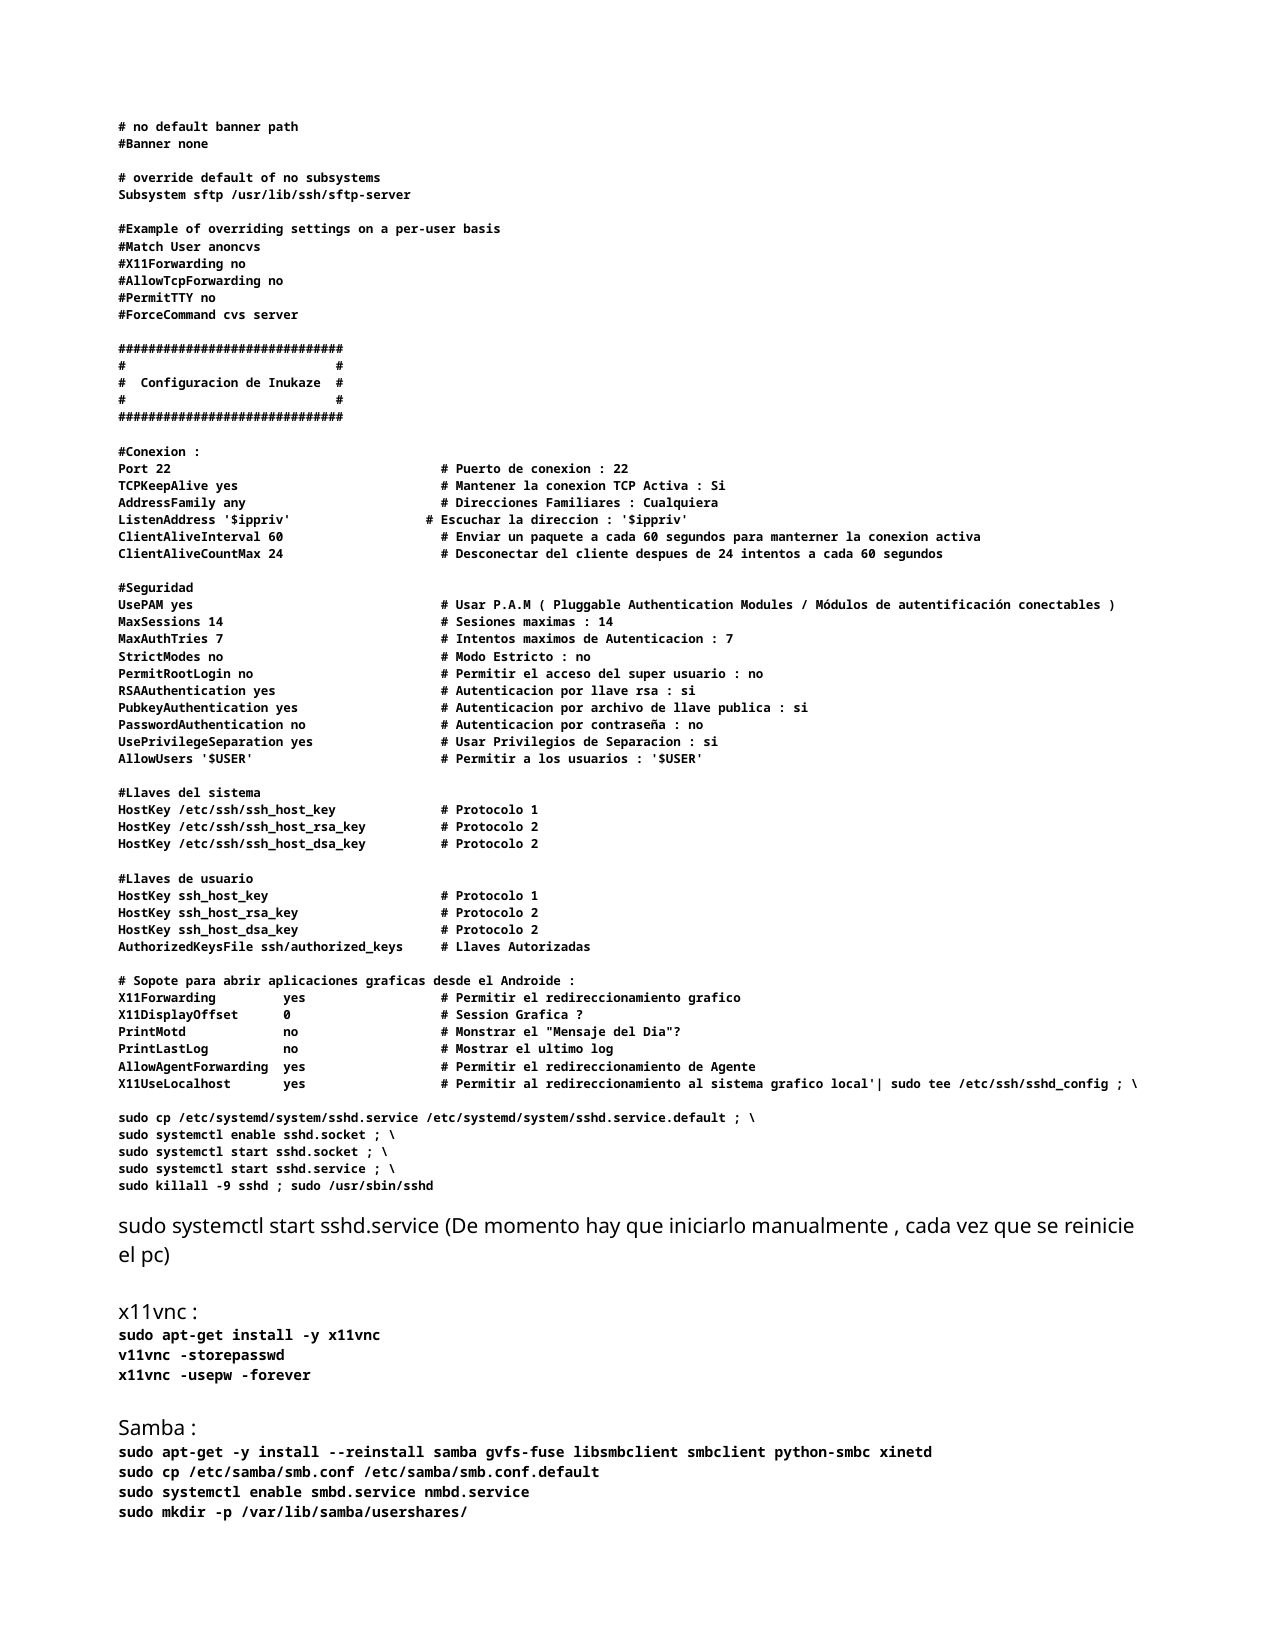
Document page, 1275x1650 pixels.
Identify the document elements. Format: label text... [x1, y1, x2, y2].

text PrintLastLog no # Mostrar el ultimo log [118, 1041, 1157, 1058]
text #ForceCommand cvs server [118, 306, 1157, 323]
text #Banner none [118, 135, 1157, 152]
text #Example of overriding settings on a per-user basis [118, 221, 1157, 238]
text HostKey /etc/ssh/ssh_host_dsa_key # Protocolo 2 [118, 836, 1157, 853]
text x11vnc : [118, 1297, 1157, 1325]
text #PermitTTY no [118, 289, 1157, 306]
text ############################## [118, 340, 1157, 357]
text X11UseLocalhost yes # Permitir al redireccionamiento al sistema grafico local'| sudo tee /etc/ssh/sshd_config ; \ [118, 1075, 1157, 1092]
text # Configuracion de Inukaze # [118, 374, 1157, 391]
text #Llaves del sistema [118, 784, 1157, 801]
text #AllowTcpForwarding no [118, 272, 1157, 289]
text sudo systemctl start sshd.service ; \ [118, 1160, 1157, 1177]
text HostKey ssh_host_dsa_key # Protocolo 2 [118, 921, 1157, 938]
text sudo apt-get -y install --reinstall samba gvfs-fuse libsmbclient smbclient python-smbc xinetd [118, 1442, 1157, 1462]
text HostKey ssh_host_key # Protocolo 1 [118, 887, 1157, 904]
text sudo apt-get install -y x11vnc v11vnc -storepasswd [118, 1325, 1157, 1365]
text PubkeyAuthentication yes # Autenticacion por archivo de llave publica : si [118, 699, 1157, 716]
text # no default banner path [118, 118, 1157, 135]
text # override default of no subsystems [118, 169, 1157, 186]
text # # [118, 391, 1157, 408]
text sudo cp /etc/samba/smb.conf /etc/samba/smb.conf.default sudo systemctl enable smbd.service nmbd.service [118, 1462, 1157, 1501]
text AddressFamily any # Direcciones Familiares : Cualquiera [118, 494, 1157, 511]
text #Llaves de usuario [118, 870, 1157, 887]
text #Seguridad [118, 579, 1157, 596]
text AllowAgentForwarding yes # Permitir el redireccionamiento de Agente [118, 1058, 1157, 1075]
text PermitRootLogin no # Permitir el acceso del super usuario : no [118, 665, 1157, 682]
text sudo cp /etc/systemd/system/sshd.service /etc/systemd/system/sshd.service.default ; \ sudo systemctl enable sshd.socket ; \ sudo systemctl start sshd.socket ; \ [118, 1092, 1157, 1160]
text X11DisplayOffset 0 # Session Grafica ? [118, 1006, 1157, 1023]
text sudo mkdir -p /var/lib/samba/usershares/ [118, 1501, 1157, 1521]
text PasswordAuthentication no # Autenticacion por contraseña : no [118, 716, 1157, 733]
text AllowUsers '$USER' # Permitir a los usuarios : '$USER' [118, 750, 1157, 767]
text ClientAliveInterval 60 # Enviar un paquete a cada 60 segundos para manterner la conexion activa [118, 528, 1157, 545]
text ListenAddress '$ippriv' # Escuchar la direccion : '$ippriv' [118, 511, 1157, 528]
text ClientAliveCountMax 24 # Desconectar del cliente despues de 24 intentos a cada 60 segundos [118, 545, 1157, 562]
text MaxAuthTries 7 # Intentos maximos de Autenticacion : 7 [118, 631, 1157, 648]
text Samba : [118, 1413, 1157, 1442]
text RSAAuthentication yes # Autenticacion por llave rsa : si [118, 682, 1157, 699]
text HostKey /etc/ssh/ssh_host_rsa_key # Protocolo 2 [118, 818, 1157, 836]
text HostKey /etc/ssh/ssh_host_key # Protocolo 1 [118, 801, 1157, 818]
text PrintMotd no # Monstrar el "Mensaje del Dia"? [118, 1023, 1157, 1041]
text Subsystem sftp /usr/lib/ssh/sftp-server [118, 186, 1157, 203]
text Port 22 # Puerto de conexion : 22 [118, 460, 1157, 477]
text AuthorizedKeysFile ssh/authorized_keys # Llaves Autorizadas [118, 938, 1157, 955]
text # # [118, 357, 1157, 374]
text #Match User anoncvs [118, 238, 1157, 255]
text UsePAM yes # Usar P.A.M ( Pluggable Authentication Modules / Módulos de autentificación conectables ) [118, 596, 1157, 613]
text #Conexion : [118, 443, 1157, 460]
text MaxSessions 14 # Sesiones maximas : 14 [118, 613, 1157, 631]
text TCPKeepAlive yes # Mantener la conexion TCP Activa : Si [118, 477, 1157, 494]
text #X11Forwarding no [118, 255, 1157, 272]
text x11vnc -usepw -forever [118, 1365, 1157, 1385]
text X11Forwarding yes # Permitir el redireccionamiento grafico [118, 989, 1157, 1006]
text sudo systemctl start sshd.service (De momento hay que iniciarlo manualmente , cada vez que se reinicie el pc) [118, 1211, 1157, 1268]
text # Sopote para abrir aplicaciones graficas desde el Androide : [118, 972, 1157, 989]
text StrictModes no # Modo Estricto : no [118, 648, 1157, 665]
text HostKey ssh_host_rsa_key # Protocolo 2 [118, 904, 1157, 921]
text UsePrivilegeSeparation yes # Usar Privilegios de Separacion : si [118, 733, 1157, 750]
text sudo killall -9 sshd ; sudo /usr/sbin/sshd [118, 1177, 1157, 1194]
text ############################## [118, 408, 1157, 426]
